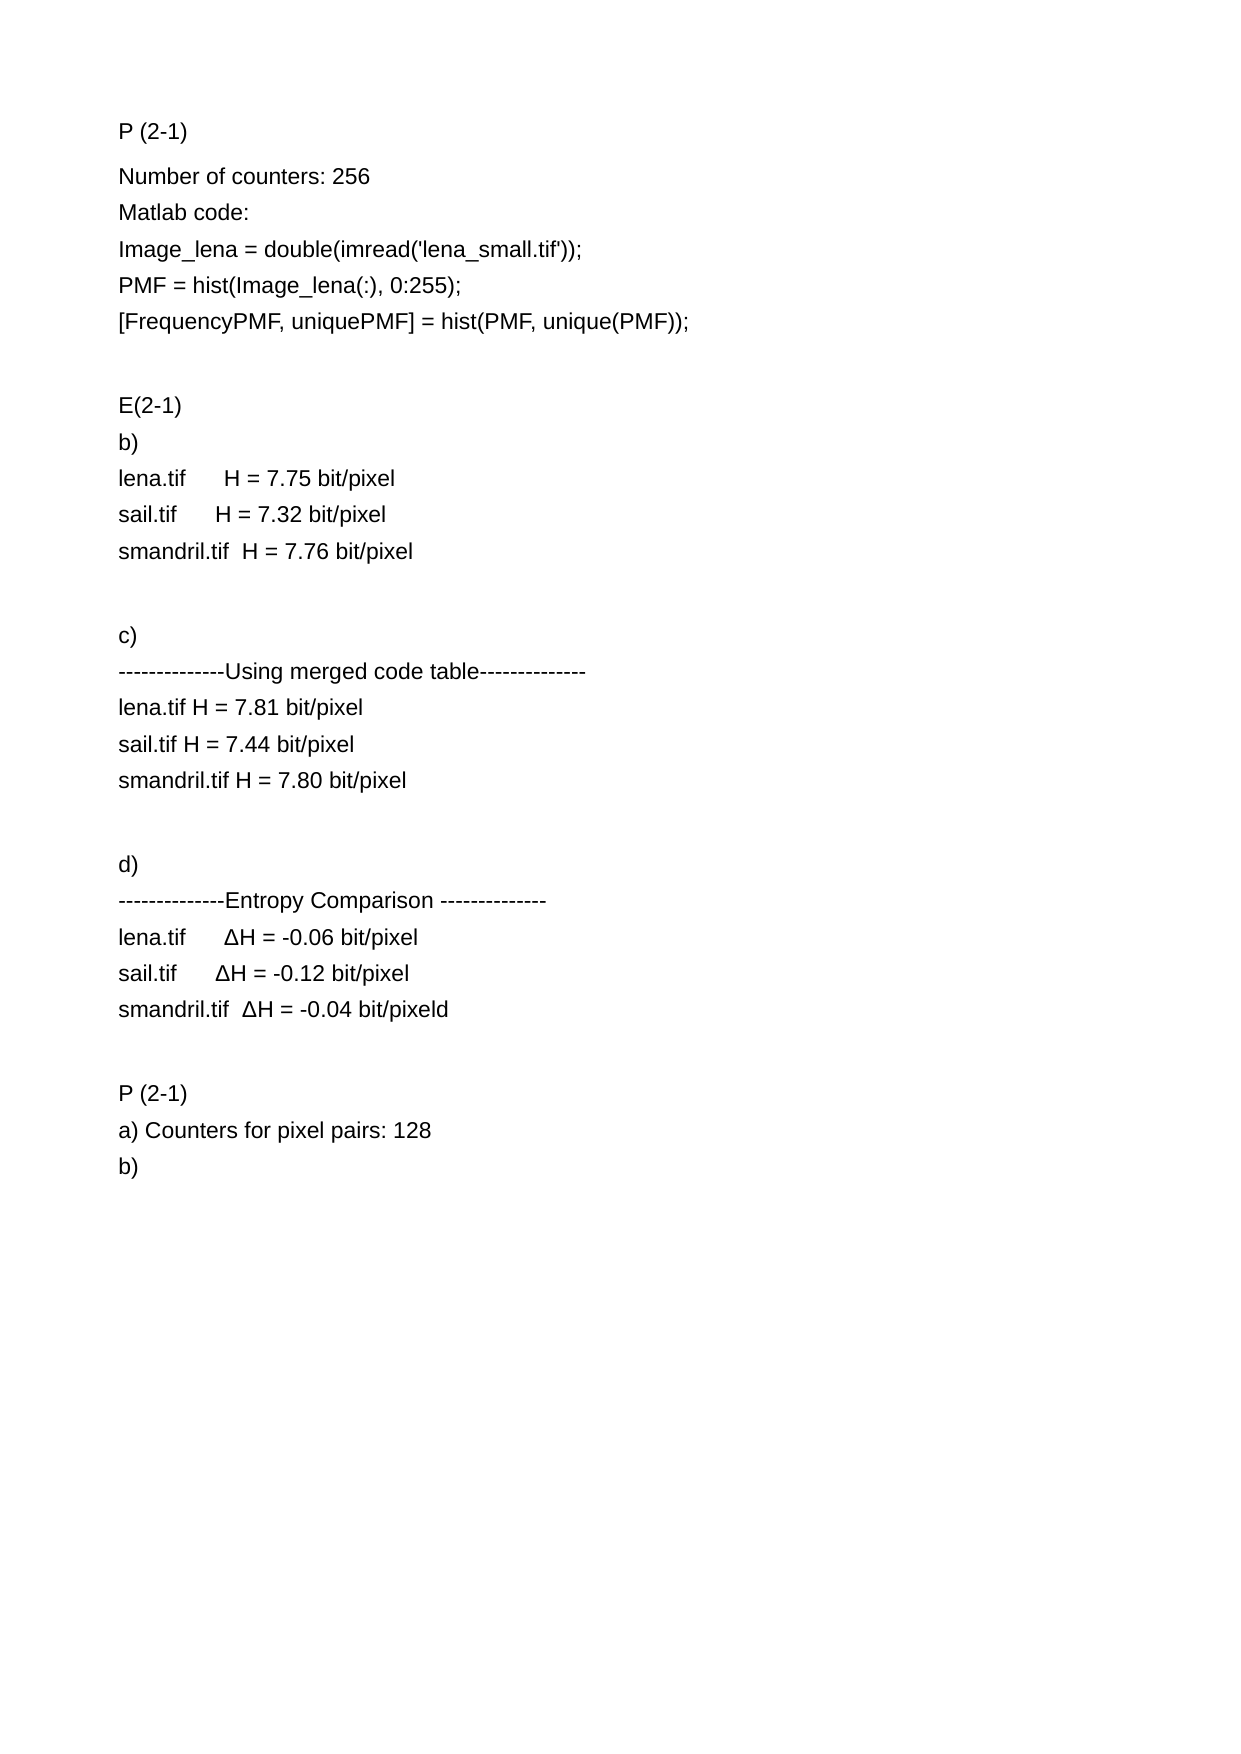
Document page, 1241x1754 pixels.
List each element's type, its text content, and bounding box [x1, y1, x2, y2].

text lena.tif H = 7.81 bit/pixel [118, 694, 1122, 721]
text smandril.tif ΔH = -0.04 bit/pixeld [118, 996, 1122, 1023]
text smandril.tif H = 7.76 bit/pixel [118, 538, 1122, 564]
text lena.tif ΔH = -0.06 bit/pixel [118, 924, 1122, 950]
text smandril.tif H = 7.80 bit/pixel [118, 767, 1122, 793]
text sail.tif H = 7.44 bit/pixel [118, 731, 1122, 757]
text lena.tif H = 7.75 bit/pixel [118, 465, 1122, 491]
text a) Counters for pixel pairs: 128 [118, 1117, 1122, 1143]
text d) [118, 851, 1122, 877]
text --------------Using merged code table-------------- [118, 658, 1122, 684]
text c) [118, 622, 1122, 648]
text P (2-1) [118, 1080, 1122, 1107]
text P (2-1) [118, 118, 1122, 144]
text b) [118, 1153, 1122, 1179]
text b) [118, 429, 1122, 455]
text Matlab code: [118, 199, 1122, 226]
text Image_lena = double(imread('lena_small.tif')); [118, 236, 1122, 262]
text sail.tif H = 7.32 bit/pixel [118, 501, 1122, 528]
text [FrequencyPMF, uniquePMF] = hist(PMF, unique(PMF)); [118, 308, 1122, 335]
text sail.tif ΔH = -0.12 bit/pixel [118, 960, 1122, 986]
text Number of counters: 256 [118, 163, 1122, 189]
text E(2-1) [118, 392, 1122, 419]
text PMF = hist(Image_lena(:), 0:255); [118, 272, 1122, 298]
text --------------Entropy Comparison -------------- [118, 887, 1122, 914]
